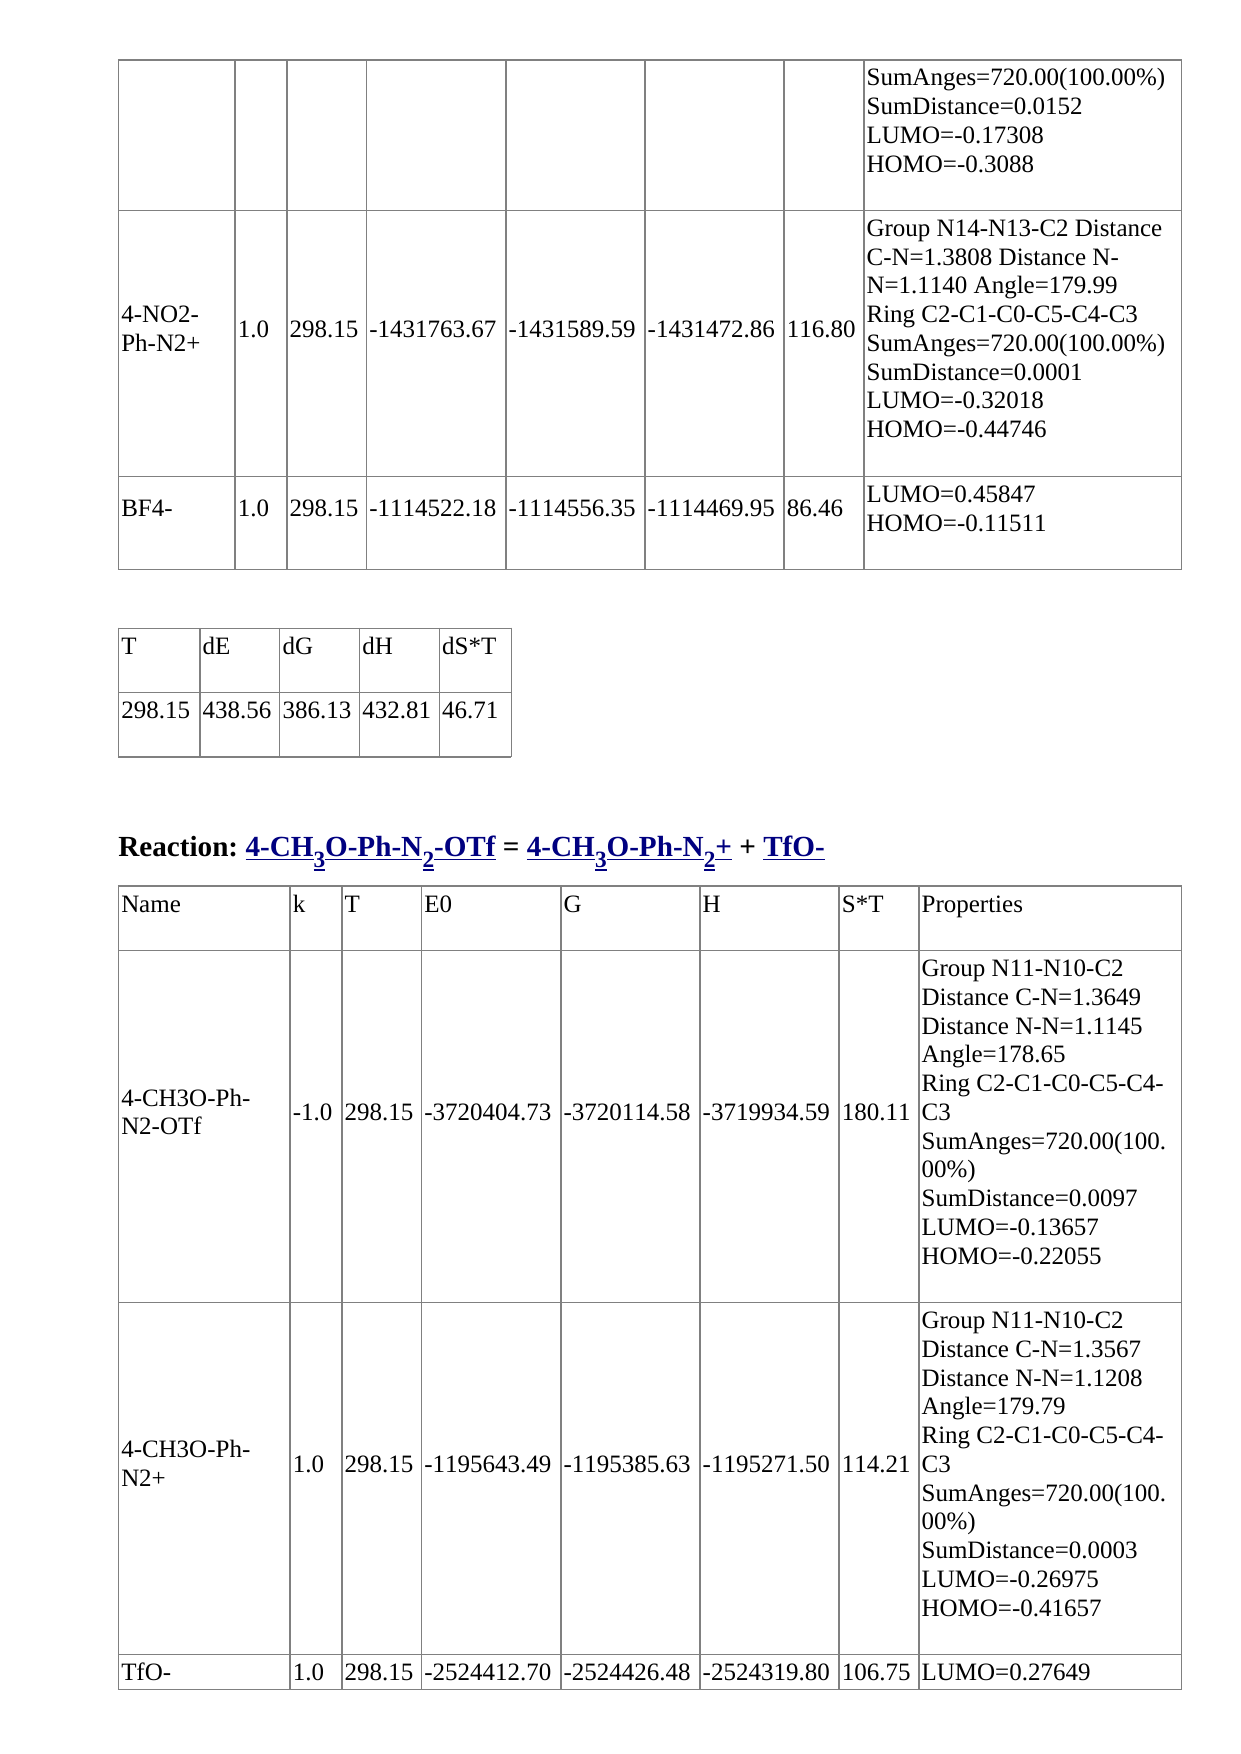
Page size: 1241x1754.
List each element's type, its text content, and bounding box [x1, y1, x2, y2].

table_cell 298.15 [288, 477, 366, 569]
table_cell 438.56 [201, 693, 279, 756]
table_cell 1.0 [291, 1303, 341, 1654]
table_cell -3719934.59 [701, 951, 838, 1302]
table_cell [785, 61, 863, 210]
table_cell -1.0 [291, 951, 341, 1302]
table_cell -1114556.35 [507, 477, 644, 569]
table_cell 86.46 [785, 477, 863, 569]
table_cell 4-CH3O-Ph-N2-OTf [119, 951, 289, 1302]
table_cell Group N11-N10-C2 Distance C-N=1.3567 Distance N-N=1.1208 Angle=179.79 Ring C2-C1-C0-C5-C4-C3 SumAnges=720.00(100.00%) SumDistance=0.0003 LUMO=-0.26975 HOMO=-0.41657 [920, 1303, 1181, 1654]
table_cell 386.13 [280, 693, 359, 756]
table_header dS*T [440, 629, 511, 692]
table_cell -3720404.73 [422, 951, 560, 1302]
table_cell LUMO=0.45847 HOMO=-0.11511 [865, 477, 1181, 569]
table_cell -1195643.49 [422, 1303, 560, 1654]
table_cell 116.80 [785, 211, 863, 476]
table_cell 432.81 [360, 693, 439, 756]
table_cell [119, 61, 234, 210]
table_header G [562, 887, 699, 950]
table_cell [236, 61, 286, 210]
table_cell SumAnges=720.00(100.00%) SumDistance=0.0152 LUMO=-0.17308 HOMO=-0.3088 [865, 61, 1181, 210]
table_cell 298.15 [343, 1303, 421, 1654]
table_cell 1.0 [291, 1655, 341, 1689]
table_header dH [360, 629, 439, 692]
table_header H [701, 887, 838, 950]
table_header T [343, 887, 421, 950]
table_cell 4-NO2-Ph-N2+ [119, 211, 234, 476]
table_cell -1114469.95 [646, 477, 783, 569]
table_header T [119, 629, 199, 692]
table_cell -1195271.50 [701, 1303, 838, 1654]
table_cell 298.15 [288, 211, 366, 476]
table_header S*T [840, 887, 918, 950]
table_cell 114.21 [840, 1303, 918, 1654]
table_cell -2524426.48 [562, 1655, 699, 1689]
table_header dG [280, 629, 359, 692]
table_cell 298.15 [119, 693, 199, 756]
table_header Properties [920, 887, 1181, 950]
table_cell Group N14-N13-C2 Distance C-N=1.3808 Distance N-N=1.1140 Angle=179.99 Ring C2-C1-C0-C5-C4-C3 SumAnges=720.00(100.00%) SumDistance=0.0001 LUMO=-0.32018 HOMO=-0.44746 [865, 211, 1181, 476]
table_cell -1114522.18 [367, 477, 505, 569]
table_cell [507, 61, 644, 210]
table_cell -1431763.67 [367, 211, 505, 476]
table_cell 1.0 [236, 211, 286, 476]
table_cell 4-CH3O-Ph-N2+ [119, 1303, 289, 1654]
table_cell 1.0 [236, 477, 286, 569]
table_cell TfO- [119, 1655, 289, 1689]
table_cell -1431472.86 [646, 211, 783, 476]
table_cell -3720114.58 [562, 951, 699, 1302]
table_cell BF4- [119, 477, 234, 569]
table_cell 46.71 [440, 693, 511, 756]
table_cell 180.11 [840, 951, 918, 1302]
table_cell 106.75 [840, 1655, 918, 1689]
table_cell -2524319.80 [701, 1655, 838, 1689]
table_cell [288, 61, 366, 210]
table_cell -2524412.70 [422, 1655, 560, 1689]
table_cell [367, 61, 505, 210]
table_cell Group N11-N10-C2 Distance C-N=1.3649 Distance N-N=1.1145 Angle=178.65 Ring C2-C1-C0-C5-C4-C3 SumAnges=720.00(100.00%) SumDistance=0.0097 LUMO=-0.13657 HOMO=-0.22055 [920, 951, 1181, 1302]
table_cell 298.15 [343, 951, 421, 1302]
table_header k [291, 887, 341, 950]
subtitle Reaction: 4-CH3O-Ph-N2-OTf = 4-CH3O-Ph-N2+ + TfO- [118, 829, 1181, 873]
table_header dE [201, 629, 279, 692]
table_cell 298.15 [343, 1655, 421, 1689]
table_header E0 [422, 887, 560, 950]
table_cell LUMO=0.27649 [920, 1655, 1181, 1689]
table_cell -1195385.63 [562, 1303, 699, 1654]
table_cell [646, 61, 783, 210]
table_header Name [119, 887, 289, 950]
table_cell -1431589.59 [507, 211, 644, 476]
